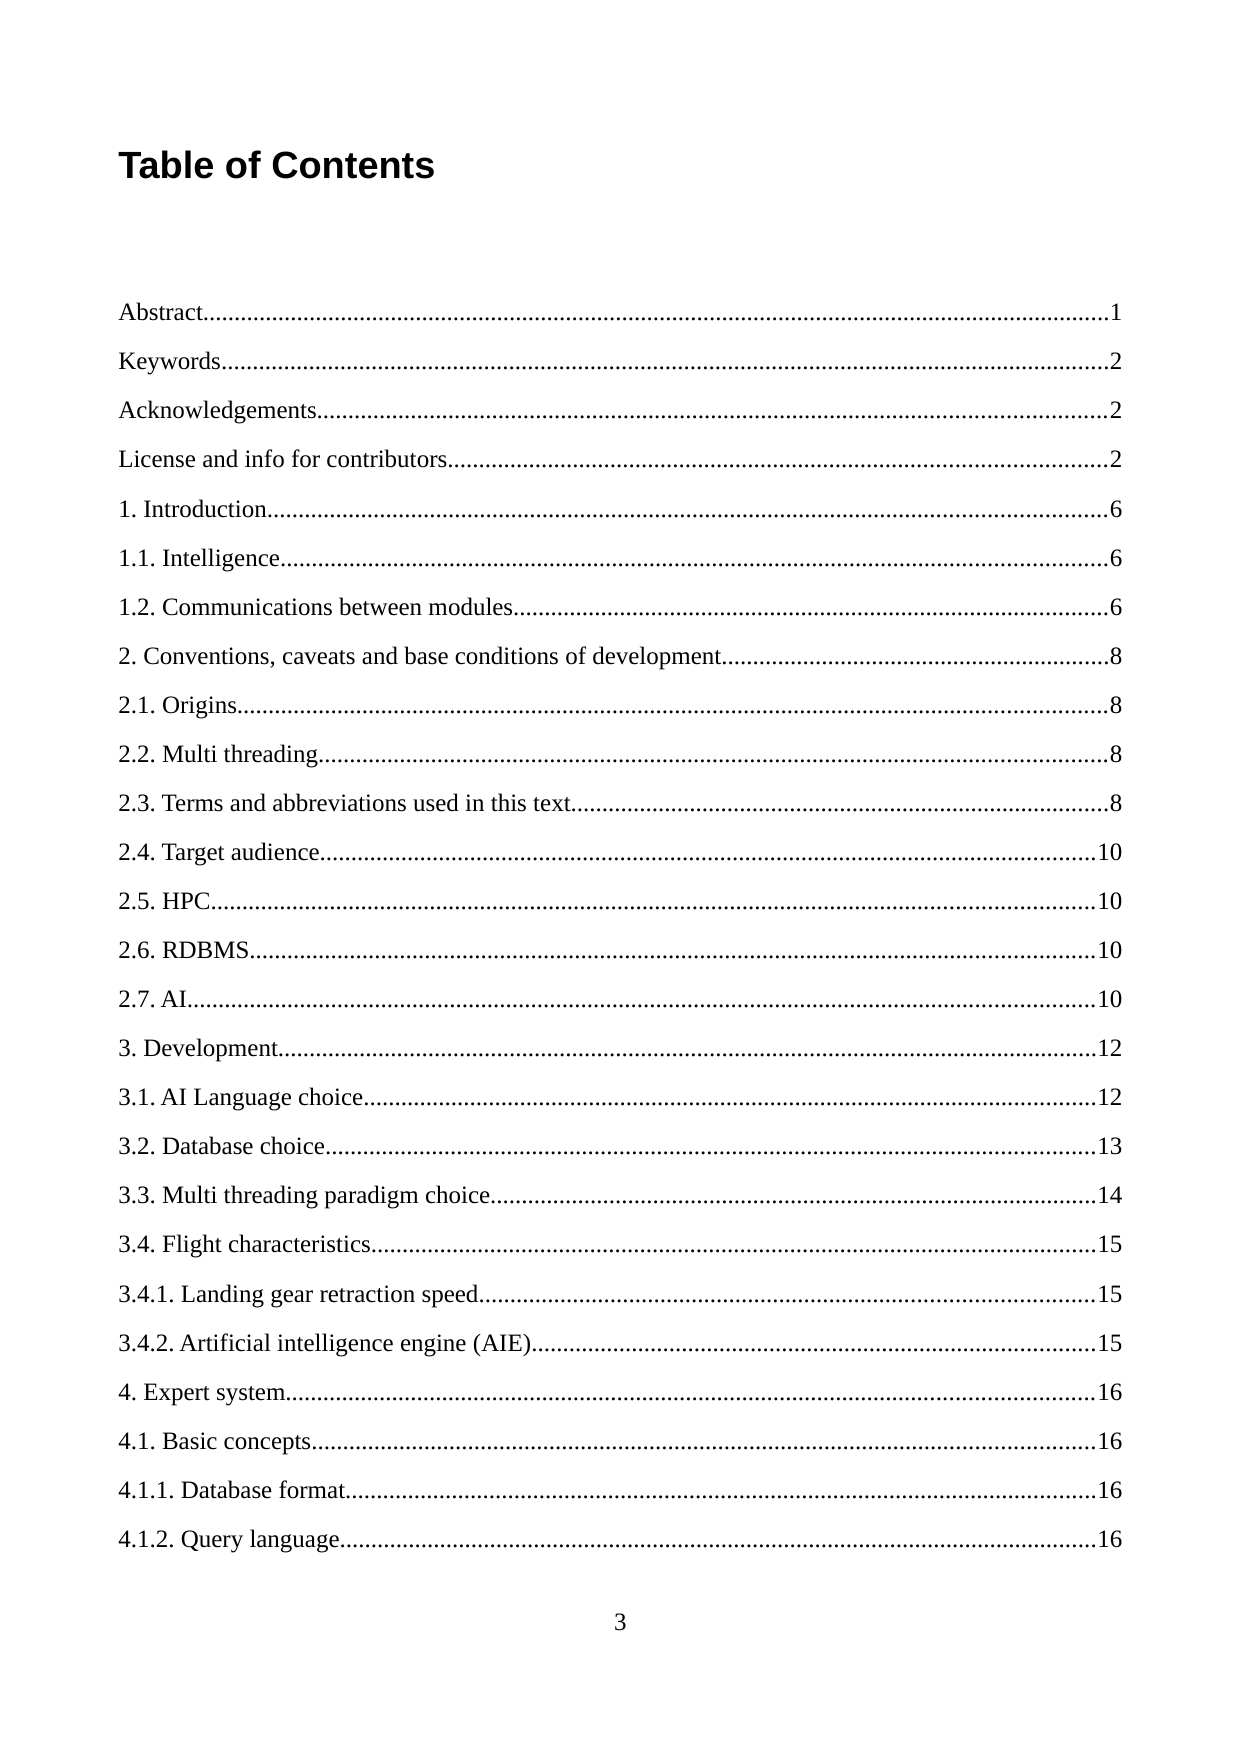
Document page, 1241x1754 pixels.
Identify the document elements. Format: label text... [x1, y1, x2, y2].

text License and info for contributors 2 [118, 444, 1122, 473]
text 2.5. HPC 10 [118, 886, 1122, 915]
text Acknowledgements 2 [118, 396, 1122, 424]
text 2. Conventions, caveats and base conditions of development 8 [118, 641, 1122, 669]
text 3. Development 12 [118, 1033, 1122, 1062]
text 2.3. Terms and abbreviations used in this text 8 [118, 788, 1122, 817]
text 1.1. Intelligence 6 [118, 543, 1122, 571]
text 3.3. Multi threading paradigm choice 14 [118, 1181, 1122, 1209]
text 4.1. Basic concepts 16 [118, 1426, 1122, 1454]
text 2.4. Target audience 10 [118, 837, 1122, 866]
text 3.2. Database choice 13 [118, 1131, 1122, 1160]
text 3.4.1. Landing gear retraction speed 15 [118, 1279, 1122, 1307]
text 2.7. AI 10 [118, 984, 1122, 1013]
text Keywords 2 [118, 346, 1122, 375]
text 3.1. AI Language choice 12 [118, 1082, 1122, 1111]
text 2.2. Multi threading 8 [118, 739, 1122, 768]
text 4.1.2. Query language 16 [118, 1524, 1122, 1553]
text 2.6. RDBMS 10 [118, 935, 1122, 964]
text 1.2. Communications between modules 6 [118, 592, 1122, 621]
text 3.4.2. Artificial intelligence engine (AIE) 15 [118, 1328, 1122, 1356]
subtitle Table of Contents [118, 143, 1122, 187]
text 1. Introduction 6 [118, 494, 1122, 522]
text 4. Expert system 16 [118, 1377, 1122, 1406]
text 4.1.1. Database format 16 [118, 1475, 1122, 1504]
text 2.1. Origins 8 [118, 690, 1122, 719]
text 3.4. Flight characteristics 15 [118, 1229, 1122, 1258]
text Abstract 1 [118, 297, 1122, 326]
